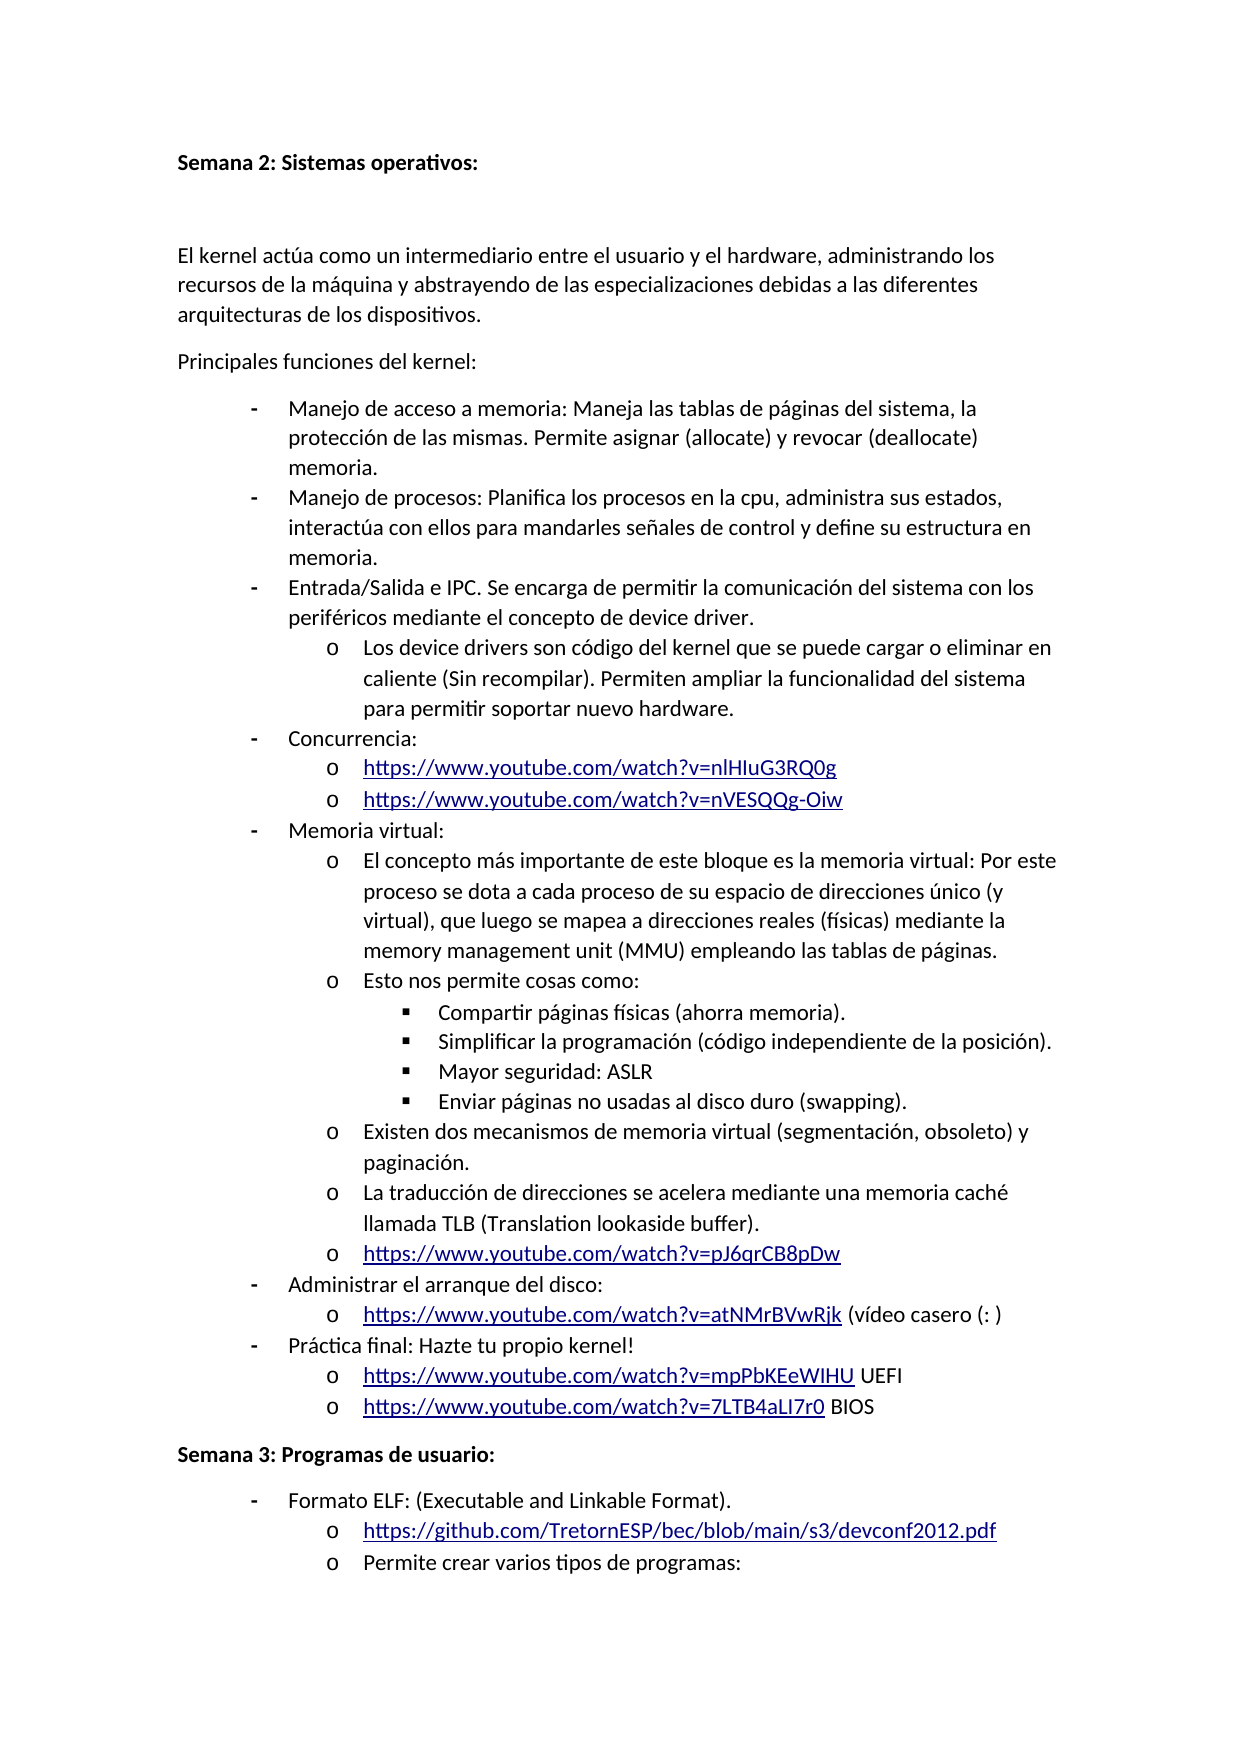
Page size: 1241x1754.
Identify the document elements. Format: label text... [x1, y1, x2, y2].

list https://www.youtube.com/watch?v=pJ6qrCB8pDw [326, 1239, 1063, 1268]
list Los device drivers son código del kernel que se puede cargar o eliminar en caliente (Sin recompilar). Permiten ampliar la funcionalidad del sistema para permitir soportar nuevo hardware. [326, 633, 1063, 722]
list Compartir páginas físicas (ahorra memoria). [401, 998, 1063, 1026]
list https://github.com/TretornESP/bec/blob/main/s3/devconf2012.pdf [326, 1517, 1063, 1546]
list Memoria virtual: [251, 816, 1063, 844]
list Práctica final: Hazte tu propio kernel! [251, 1331, 1063, 1359]
list https://www.youtube.com/watch?v=atNMrBVwRjk (vídeo casero (: ) [326, 1300, 1063, 1329]
list Simplificar la programación (código independiente de la posición). [401, 1027, 1063, 1056]
list Permite crear varios tipos de programas: [326, 1548, 1063, 1577]
list El concepto más importante de este bloque es la memoria virtual: Por este proceso se dota a cada proceso de su espacio de direcciones único (y virtual), que luego se mapea a direcciones reales (físicas) mediante la memory management unit (MMU) empleando las tablas de páginas. [326, 846, 1063, 964]
list Administrar el arranque del disco: [251, 1270, 1063, 1298]
list Concurrencia: [251, 724, 1063, 752]
list Entrada/Salida e IPC. Se encarga de permitir la comunicación del sistema con los periféricos mediante el concepto de device driver. [251, 573, 1063, 631]
list Formato ELF: (Executable and Linkable Format). [251, 1487, 1063, 1515]
list Existen dos mecanismos de memoria virtual (segmentación, obsoleto) y paginación. [326, 1117, 1063, 1176]
list La traducción de direcciones se acelera mediante una memoria caché llamada TLB (Translation lookaside buffer). [326, 1178, 1063, 1237]
text El kernel actúa como un intermediario entre el usuario y el hardware, administrando los recursos de la máquina y abstrayendo de las especializaciones debidas a las diferentes arquitecturas de los dispositivos. [177, 241, 1063, 328]
list https://www.youtube.com/watch?v=nVESQQg-Oiw [326, 785, 1063, 814]
list https://www.youtube.com/watch?v=7LTB4aLI7r0 BIOS [326, 1392, 1063, 1421]
list Esto nos permite cosas como: [326, 966, 1063, 996]
list Mayor seguridad: ASLR [401, 1057, 1063, 1085]
text Semana 3: Programas de usuario: [177, 1440, 1063, 1468]
text Semana 2: Sistemas operativos: [177, 148, 1063, 176]
list Manejo de procesos: Planifica los procesos en la cpu, administra sus estados, interactúa con ellos para mandarles señales de control y define su estructura en memoria. [251, 483, 1063, 571]
text Principales funciones del kernel: [177, 347, 1063, 375]
list Enviar páginas no usadas al disco duro (swapping). [401, 1087, 1063, 1115]
list Manejo de acceso a memoria: Maneja las tablas de páginas del sistema, la protección de las mismas. Permite asignar (allocate) y revocar (deallocate) memoria. [251, 394, 1063, 481]
list https://www.youtube.com/watch?v=mpPbKEeWIHU UEFI [326, 1361, 1063, 1390]
list https://www.youtube.com/watch?v=nlHIuG3RQ0g [326, 753, 1063, 783]
